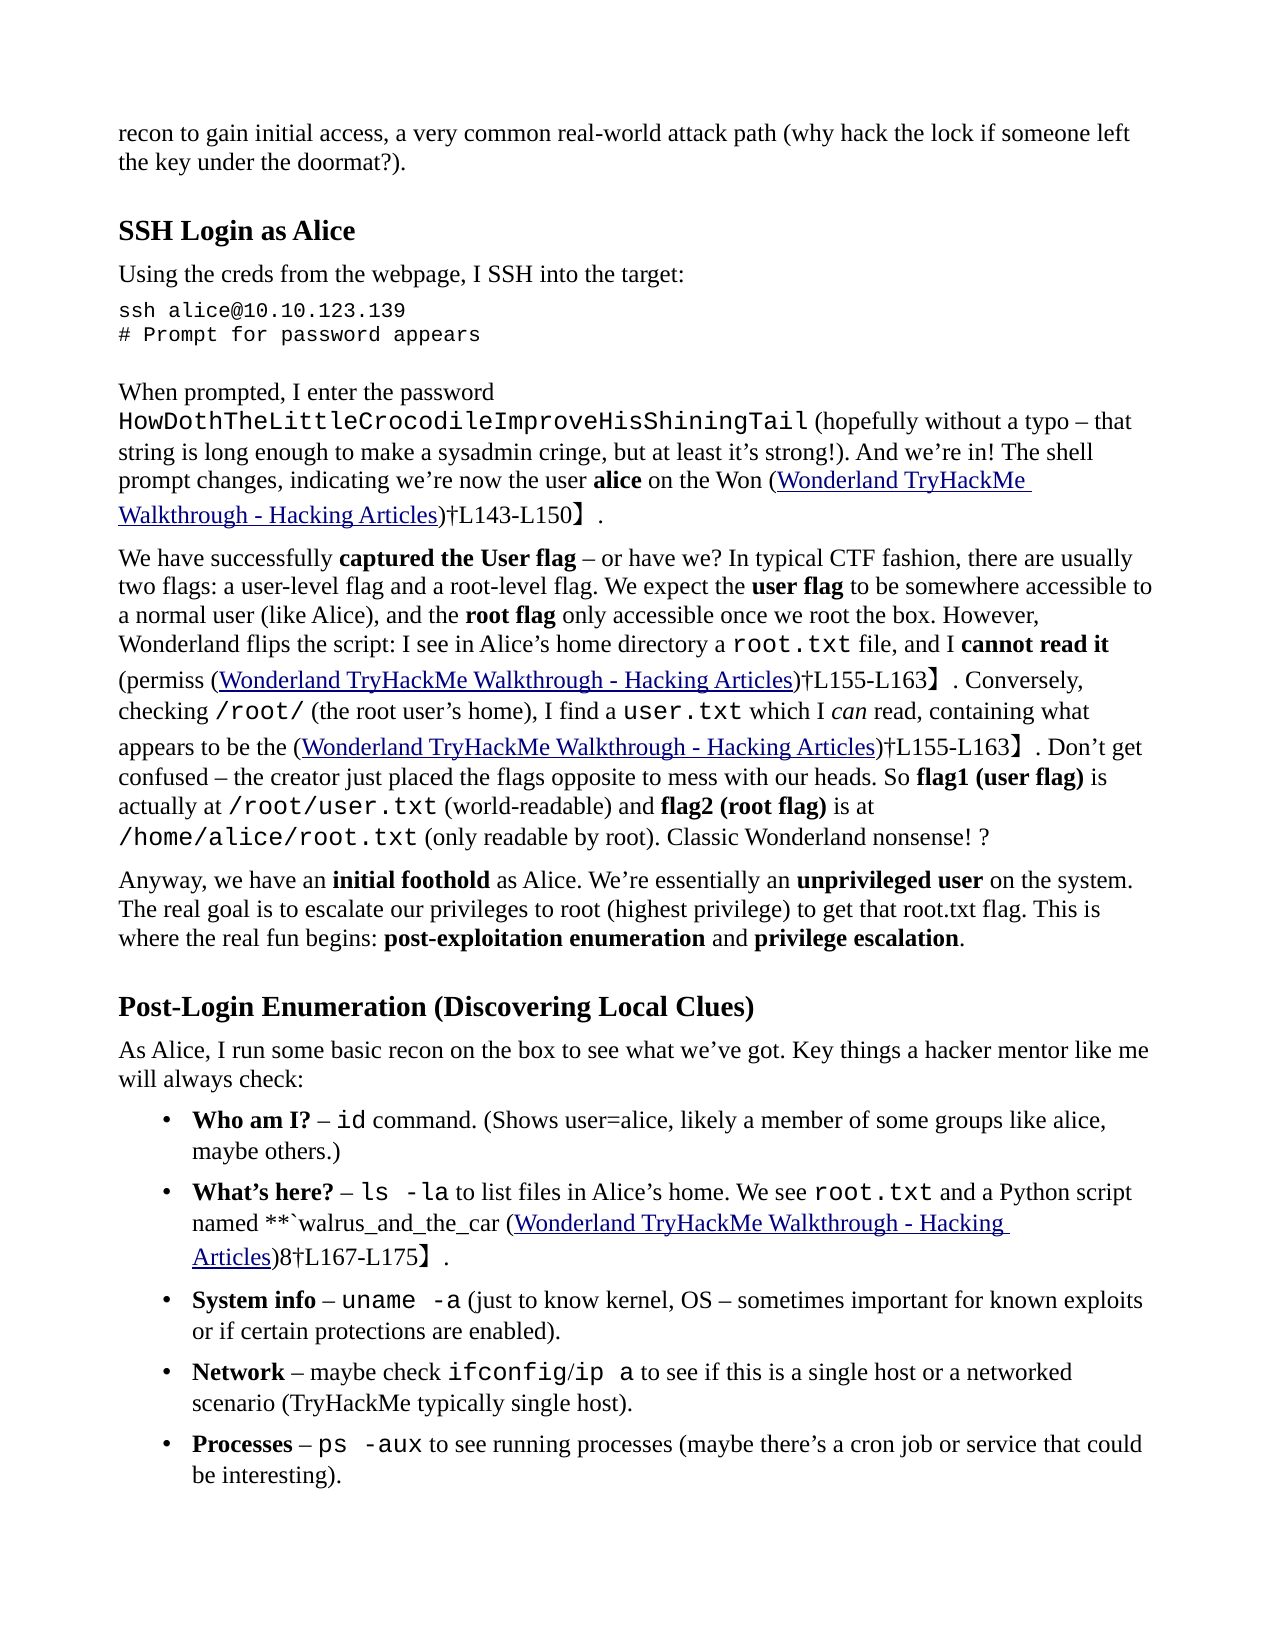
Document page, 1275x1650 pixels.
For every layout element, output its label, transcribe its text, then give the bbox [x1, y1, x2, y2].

list System info – uname -a (just to know kernel, OS – sometimes important for known exploits or if certain protections are enabled). [162, 1285, 1157, 1345]
text Using the creds from the webpage, I SSH into the target: [118, 259, 1157, 288]
text ssh alice@10.10.123.139 [118, 300, 1157, 324]
list Network – maybe check ifconfig/ip a to see if this is a single host or a networked scenario (TryHackMe typically single host). [162, 1357, 1157, 1417]
list Who am I? – id command. (Shows user=alice, likely a member of some groups like alice, maybe others.) [162, 1105, 1157, 1165]
text We have successfully captured the User flag – or have we? In typical CTF fashion, there are usually two flags: a user-level flag and a root-level flag. We expect the user flag to be somewhere accessible to a normal user (like Alice), and the root flag only accessible once we root the box. However, Wonderland flips the script: I see in Alice’s home directory a root.txt file, and I cannot read it (permiss (Wonderland TryHackMe Walkthrough - Hacking Articles)†L155-L163】. Conversely, checking /root/ (the root user’s home), I find a user.txt which I can read, containing what appears to be the (Wonderland TryHackMe Walkthrough - Hacking Articles)†L155-L163】. Don’t get confused – the creator just placed the flags opposite to mess with our heads. So flag1 (user flag) is actually at /root/user.txt (world-readable) and flag2 (root flag) is at /home/alice/root.txt (only readable by root). Classic Wonderland nonsense! ? [118, 543, 1157, 853]
text recon to gain initial access, a very common real-world attack path (why hack the lock if someone left the key under the doormat?). [118, 118, 1157, 176]
subtitle SSH Login as Alice [118, 213, 1157, 247]
text As Alice, I run some basic recon on the box to see what we’ve got. Key things a hacker mentor like me will always check: [118, 1035, 1157, 1093]
subtitle Post-Login Enumeration (Discovering Local Clues) [118, 989, 1157, 1023]
list Processes – ps -aux to see running processes (maybe there’s a cron job or service that could be interesting). [162, 1429, 1157, 1489]
text When prompted, I enter the password HowDothTheLittleCrocodileImproveHisShiningTail (hopefully without a typo – that string is long enough to make a sysadmin cringe, but at least it’s strong!). And we’re in! The shell prompt changes, indicating we’re now the user alice on the Won (Wonderland TryHackMe Walkthrough - Hacking Articles)†L143-L150】. [118, 377, 1157, 530]
list What’s here? – ls -la to list files in Alice’s home. We see root.txt and a Python script named **`walrus_and_the_car (Wonderland TryHackMe Walkthrough - Hacking Articles)8†L167-L175】. [162, 1177, 1157, 1273]
text Anyway, we have an initial foothold as Alice. We’re essentially an unprivileged user on the system. The real goal is to escalate our privileges to root (highest privilege) to get that root.txt flag. This is where the real fun begins: post-exploitation enumeration and privilege escalation. [118, 865, 1157, 952]
text # Prompt for password appears [118, 324, 1157, 348]
